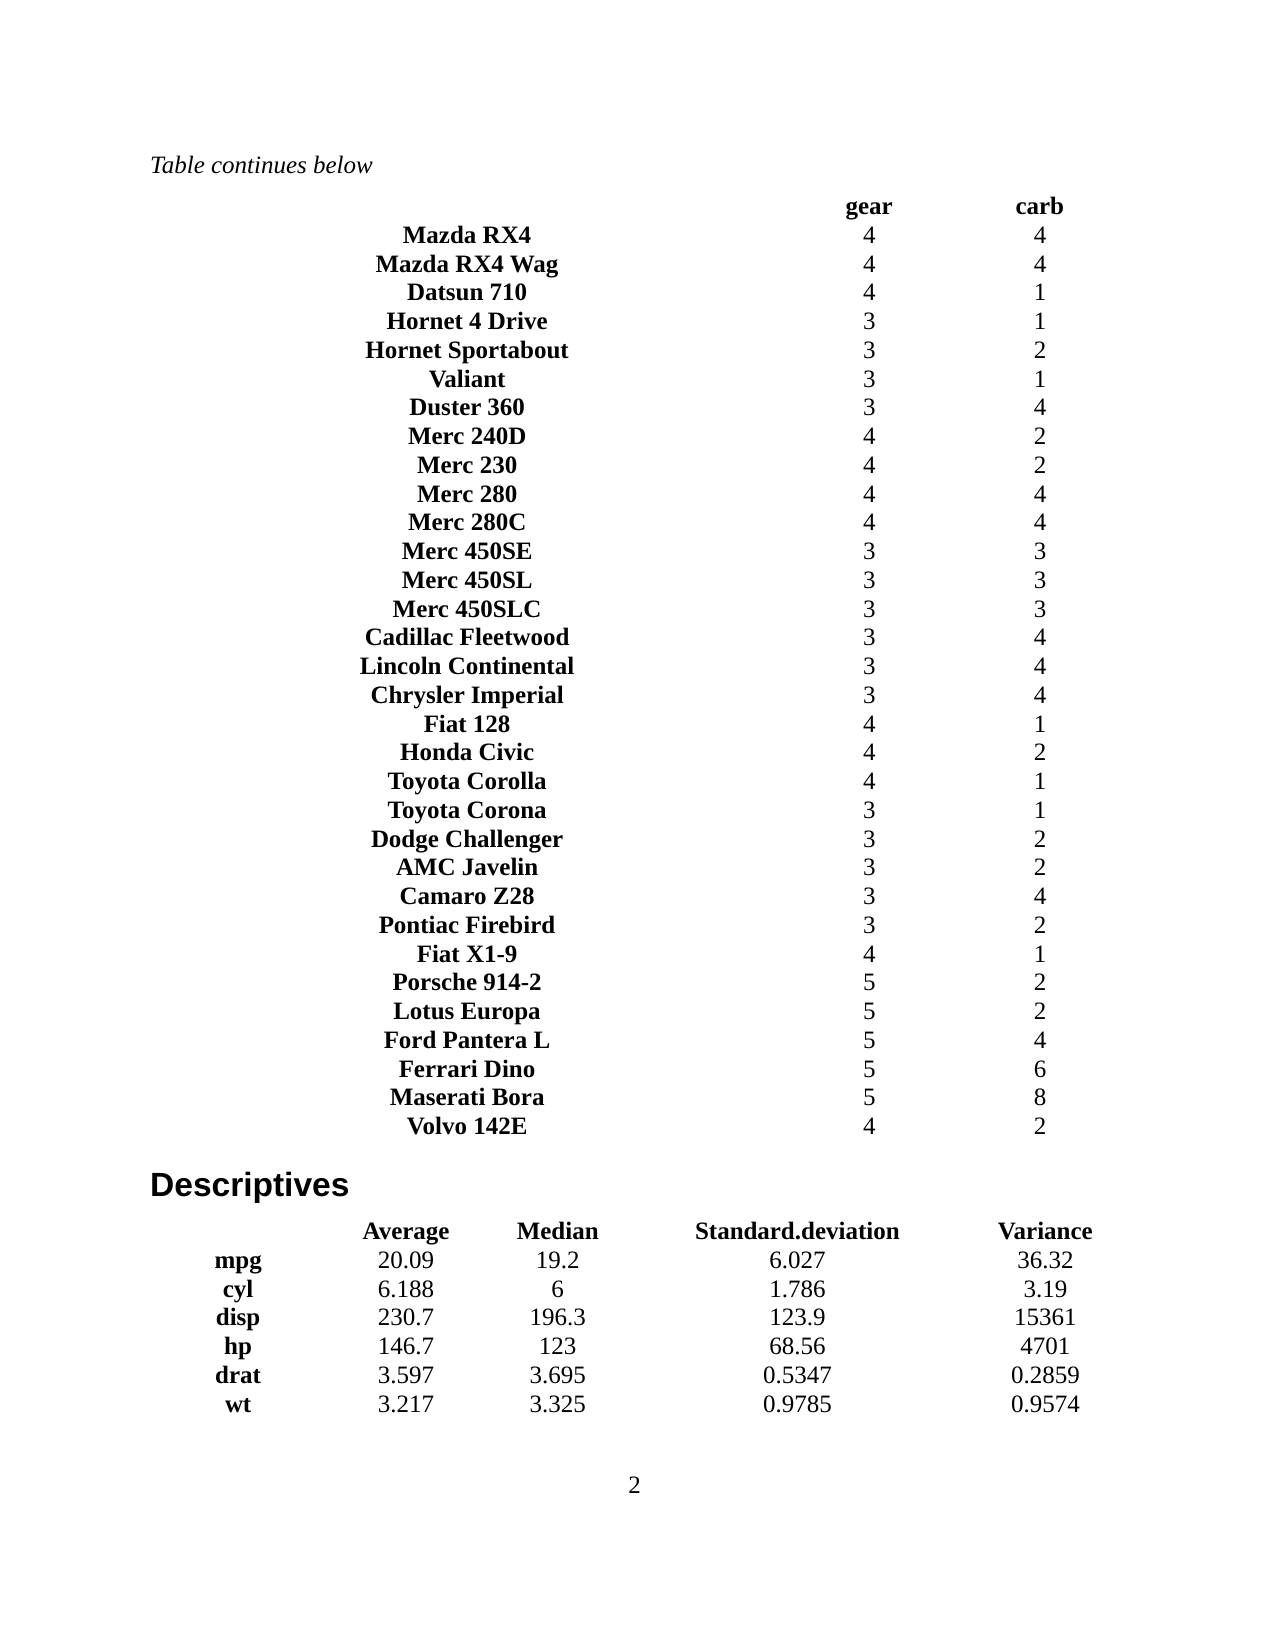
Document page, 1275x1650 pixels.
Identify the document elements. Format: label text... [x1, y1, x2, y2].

table_cell 4 [784, 421, 954, 450]
table_cell 3 [954, 565, 1125, 594]
subtitle Descriptives [150, 1165, 1125, 1204]
table_cell Duster 360 [150, 393, 784, 421]
table_cell 2 [954, 910, 1125, 939]
table_cell 5 [784, 968, 954, 996]
table_cell Merc 230 [150, 450, 784, 479]
table_cell 4 [954, 881, 1125, 910]
table_cell 36.32 [965, 1245, 1125, 1274]
table_cell Maserati Bora [150, 1083, 784, 1111]
table_cell 6 [486, 1274, 629, 1302]
table_cell Chrysler Imperial [150, 680, 784, 709]
table_cell 2 [954, 1111, 1125, 1140]
table_header Median [486, 1216, 629, 1245]
table_cell 5 [784, 1054, 954, 1082]
table_cell Cadillac Fleetwood [150, 623, 784, 651]
table_cell 2 [954, 824, 1125, 852]
table_cell 4 [954, 1025, 1125, 1054]
table_cell disp [150, 1303, 326, 1331]
table_cell 3 [784, 651, 954, 680]
table_cell Volvo 142E [150, 1111, 784, 1140]
table_cell drat [150, 1360, 326, 1389]
table_cell Ford Pantera L [150, 1025, 784, 1054]
table_cell 19.2 [486, 1245, 629, 1274]
table_cell 4 [954, 651, 1125, 680]
table_cell cyl [150, 1274, 326, 1302]
table_cell 3 [784, 565, 954, 594]
table_cell Dodge Challenger [150, 824, 784, 852]
table_cell 1 [954, 709, 1125, 737]
table_cell 1 [954, 278, 1125, 306]
table_cell Lotus Europa [150, 996, 784, 1025]
table_cell 3 [784, 853, 954, 881]
table_cell AMC Javelin [150, 853, 784, 881]
table_cell mpg [150, 1245, 326, 1274]
table_cell 5 [784, 996, 954, 1025]
table_cell 3 [784, 335, 954, 364]
table_cell 4 [784, 709, 954, 737]
table_cell 3.695 [486, 1360, 629, 1389]
table_cell 3.19 [965, 1274, 1125, 1302]
table_cell 3 [954, 594, 1125, 622]
table_cell 1 [954, 364, 1125, 392]
table_cell Toyota Corona [150, 795, 784, 824]
table_cell 1 [954, 939, 1125, 967]
table_cell Merc 450SL [150, 565, 784, 594]
table_cell wt [150, 1389, 326, 1417]
table_header carb [954, 191, 1125, 220]
table_cell 123.9 [629, 1303, 965, 1331]
table_cell 3 [784, 364, 954, 392]
table_cell 4 [784, 1111, 954, 1140]
table_cell Pontiac Firebird [150, 910, 784, 939]
table_cell 1 [954, 306, 1125, 335]
table_cell 3.597 [326, 1360, 486, 1389]
table_cell 3 [784, 594, 954, 622]
table_cell 4 [784, 249, 954, 277]
table_cell 8 [954, 1083, 1125, 1111]
table_cell 4 [954, 680, 1125, 709]
table_cell Mazda RX4 [150, 220, 784, 249]
table_cell 4 [954, 393, 1125, 421]
table_cell 0.9785 [629, 1389, 965, 1417]
table_cell Valiant [150, 364, 784, 392]
table_cell 4 [784, 450, 954, 479]
table_cell Toyota Corolla [150, 766, 784, 795]
table_cell 4 [954, 479, 1125, 507]
table_cell 3 [954, 536, 1125, 565]
table_cell Merc 280C [150, 508, 784, 536]
table_cell 4 [784, 278, 954, 306]
table_cell Fiat 128 [150, 709, 784, 737]
table_header gear [784, 191, 954, 220]
table_cell 68.56 [629, 1331, 965, 1360]
table_cell Hornet Sportabout [150, 335, 784, 364]
table_cell 3 [784, 881, 954, 910]
table_cell Merc 240D [150, 421, 784, 450]
table_cell Merc 450SLC [150, 594, 784, 622]
table_cell Fiat X1-9 [150, 939, 784, 967]
table_cell 2 [954, 738, 1125, 766]
table_cell 4 [954, 623, 1125, 651]
table_cell 15361 [965, 1303, 1125, 1331]
table_cell 3 [784, 536, 954, 565]
table_cell 2 [954, 421, 1125, 450]
table_cell hp [150, 1331, 326, 1360]
table_header [150, 191, 784, 220]
table_cell 4701 [965, 1331, 1125, 1360]
table_cell Mazda RX4 Wag [150, 249, 784, 277]
table_cell 3.325 [486, 1389, 629, 1417]
table_cell 4 [954, 508, 1125, 536]
table_cell 20.09 [326, 1245, 486, 1274]
table_cell 3 [784, 910, 954, 939]
table_cell 4 [784, 479, 954, 507]
table_cell 4 [954, 220, 1125, 249]
table_cell 0.9574 [965, 1389, 1125, 1417]
table_cell 2 [954, 968, 1125, 996]
table_cell 2 [954, 853, 1125, 881]
table_cell 5 [784, 1025, 954, 1054]
table_cell 4 [784, 508, 954, 536]
table_cell 3 [784, 680, 954, 709]
table_cell 0.2859 [965, 1360, 1125, 1389]
table_cell 3 [784, 795, 954, 824]
table_cell 3 [784, 393, 954, 421]
table_cell 4 [784, 766, 954, 795]
table_cell 1 [954, 795, 1125, 824]
table_cell Camaro Z28 [150, 881, 784, 910]
table_cell Porsche 914-2 [150, 968, 784, 996]
table_cell Ferrari Dino [150, 1054, 784, 1082]
table_cell 4 [784, 220, 954, 249]
table_cell 5 [784, 1083, 954, 1111]
table_cell 146.7 [326, 1331, 486, 1360]
table_cell 4 [784, 738, 954, 766]
table_header Standard.deviation [629, 1216, 965, 1245]
table_cell 6.188 [326, 1274, 486, 1302]
table_cell 2 [954, 335, 1125, 364]
table_cell 2 [954, 450, 1125, 479]
table_cell 1 [954, 766, 1125, 795]
table_cell Merc 280 [150, 479, 784, 507]
table_cell Datsun 710 [150, 278, 784, 306]
table_cell 123 [486, 1331, 629, 1360]
table_header Average [326, 1216, 486, 1245]
table_cell Lincoln Continental [150, 651, 784, 680]
table_header Variance [965, 1216, 1125, 1245]
table_cell 1.786 [629, 1274, 965, 1302]
table_cell 3 [784, 623, 954, 651]
table_cell 6 [954, 1054, 1125, 1082]
table_cell Honda Civic [150, 738, 784, 766]
text Table continues below [150, 150, 1125, 179]
table_cell 0.5347 [629, 1360, 965, 1389]
table_cell 4 [954, 249, 1125, 277]
table_cell 2 [954, 996, 1125, 1025]
table_cell 6.027 [629, 1245, 965, 1274]
table_header [150, 1216, 326, 1245]
table_cell 196.3 [486, 1303, 629, 1331]
table_cell Hornet 4 Drive [150, 306, 784, 335]
table_cell 4 [784, 939, 954, 967]
table_cell 3 [784, 824, 954, 852]
table_cell 3.217 [326, 1389, 486, 1417]
table_cell 3 [784, 306, 954, 335]
table_cell 230.7 [326, 1303, 486, 1331]
table_cell Merc 450SE [150, 536, 784, 565]
